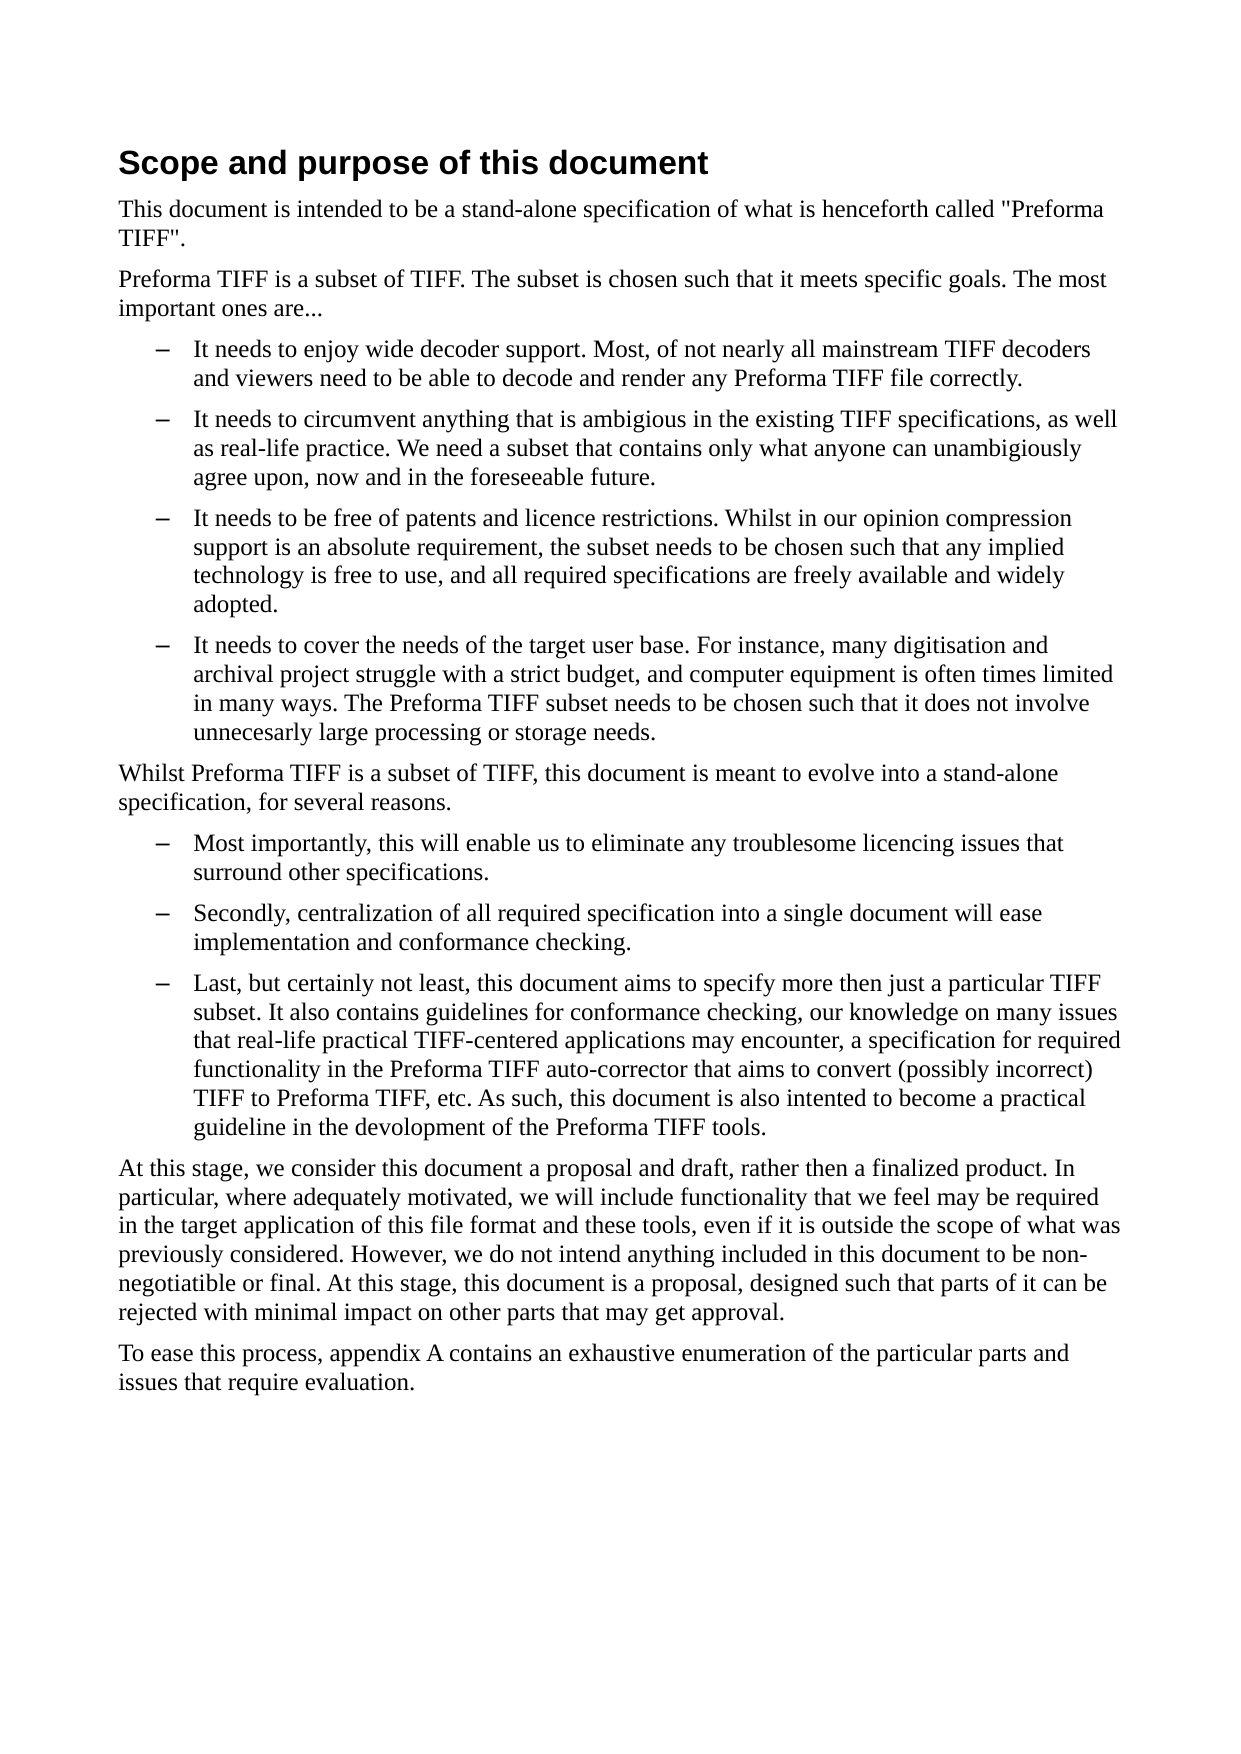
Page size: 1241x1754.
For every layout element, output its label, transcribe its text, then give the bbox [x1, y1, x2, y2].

list It needs to cover the needs of the target user base. For instance, many digitisation and archival project struggle with a strict budget, and computer equipment is often times limited in many ways. The Preforma TIFF subset needs to be chosen such that it does not involve unnecesarly large processing or storage needs. [156, 631, 1122, 746]
subtitle Scope and purpose of this document [118, 143, 1122, 182]
text Whilst Preforma TIFF is a subset of TIFF, this document is meant to evolve into a stand-alone specification, for several reasons. [118, 758, 1122, 816]
text At this stage, we consider this document a proposal and draft, rather then a finalized product. In particular, where adequately motivated, we will include functionality that we feel may be required in the target application of this file format and these tools, even if it is outside the scope of what was previously considered. However, we do not intend anything included in this document to be non-negotiatible or final. At this stage, this document is a proposal, designed such that parts of it can be rejected with minimal impact on other parts that may get approval. [118, 1153, 1122, 1326]
list It needs to enjoy wide decoder support. Most, of not nearly all mainstream TIFF decoders and viewers need to be able to decode and render any Preforma TIFF file correctly. [156, 334, 1122, 392]
list Secondly, centralization of all required specification into a single document will ease implementation and conformance checking. [156, 898, 1122, 956]
list It needs to circumvent anything that is ambigious in the existing TIFF specifications, as well as real-life practice. We need a subset that contains only what anyone can unambigiously agree upon, now and in the foreseeable future. [156, 404, 1122, 491]
text To ease this process, appendix A contains an exhaustive enumeration of the particular parts and issues that require evaluation. [118, 1338, 1122, 1396]
list It needs to be free of patents and licence restrictions. Whilst in our opinion compression support is an absolute requirement, the subset needs to be chosen such that any implied technology is free to use, and all required specifications are freely available and widely adopted. [156, 503, 1122, 618]
text Preforma TIFF is a subset of TIFF. The subset is chosen such that it meets specific goals. The most important ones are... [118, 264, 1122, 322]
list Last, but certainly not least, this document aims to specify more then just a particular TIFF subset. It also contains guidelines for conformance checking, our knowledge on many issues that real-life practical TIFF-centered applications may encounter, a specification for required functionality in the Preforma TIFF auto-corrector that aims to convert (possibly incorrect) TIFF to Preforma TIFF, etc. As such, this document is also intented to become a practical guideline in the devolopment of the Preforma TIFF tools. [156, 968, 1122, 1141]
text This document is intended to be a stand-alone specification of what is henceforth called "Preforma TIFF". [118, 194, 1122, 252]
list Most importantly, this will enable us to eliminate any troublesome licencing issues that surround other specifications. [156, 828, 1122, 886]
